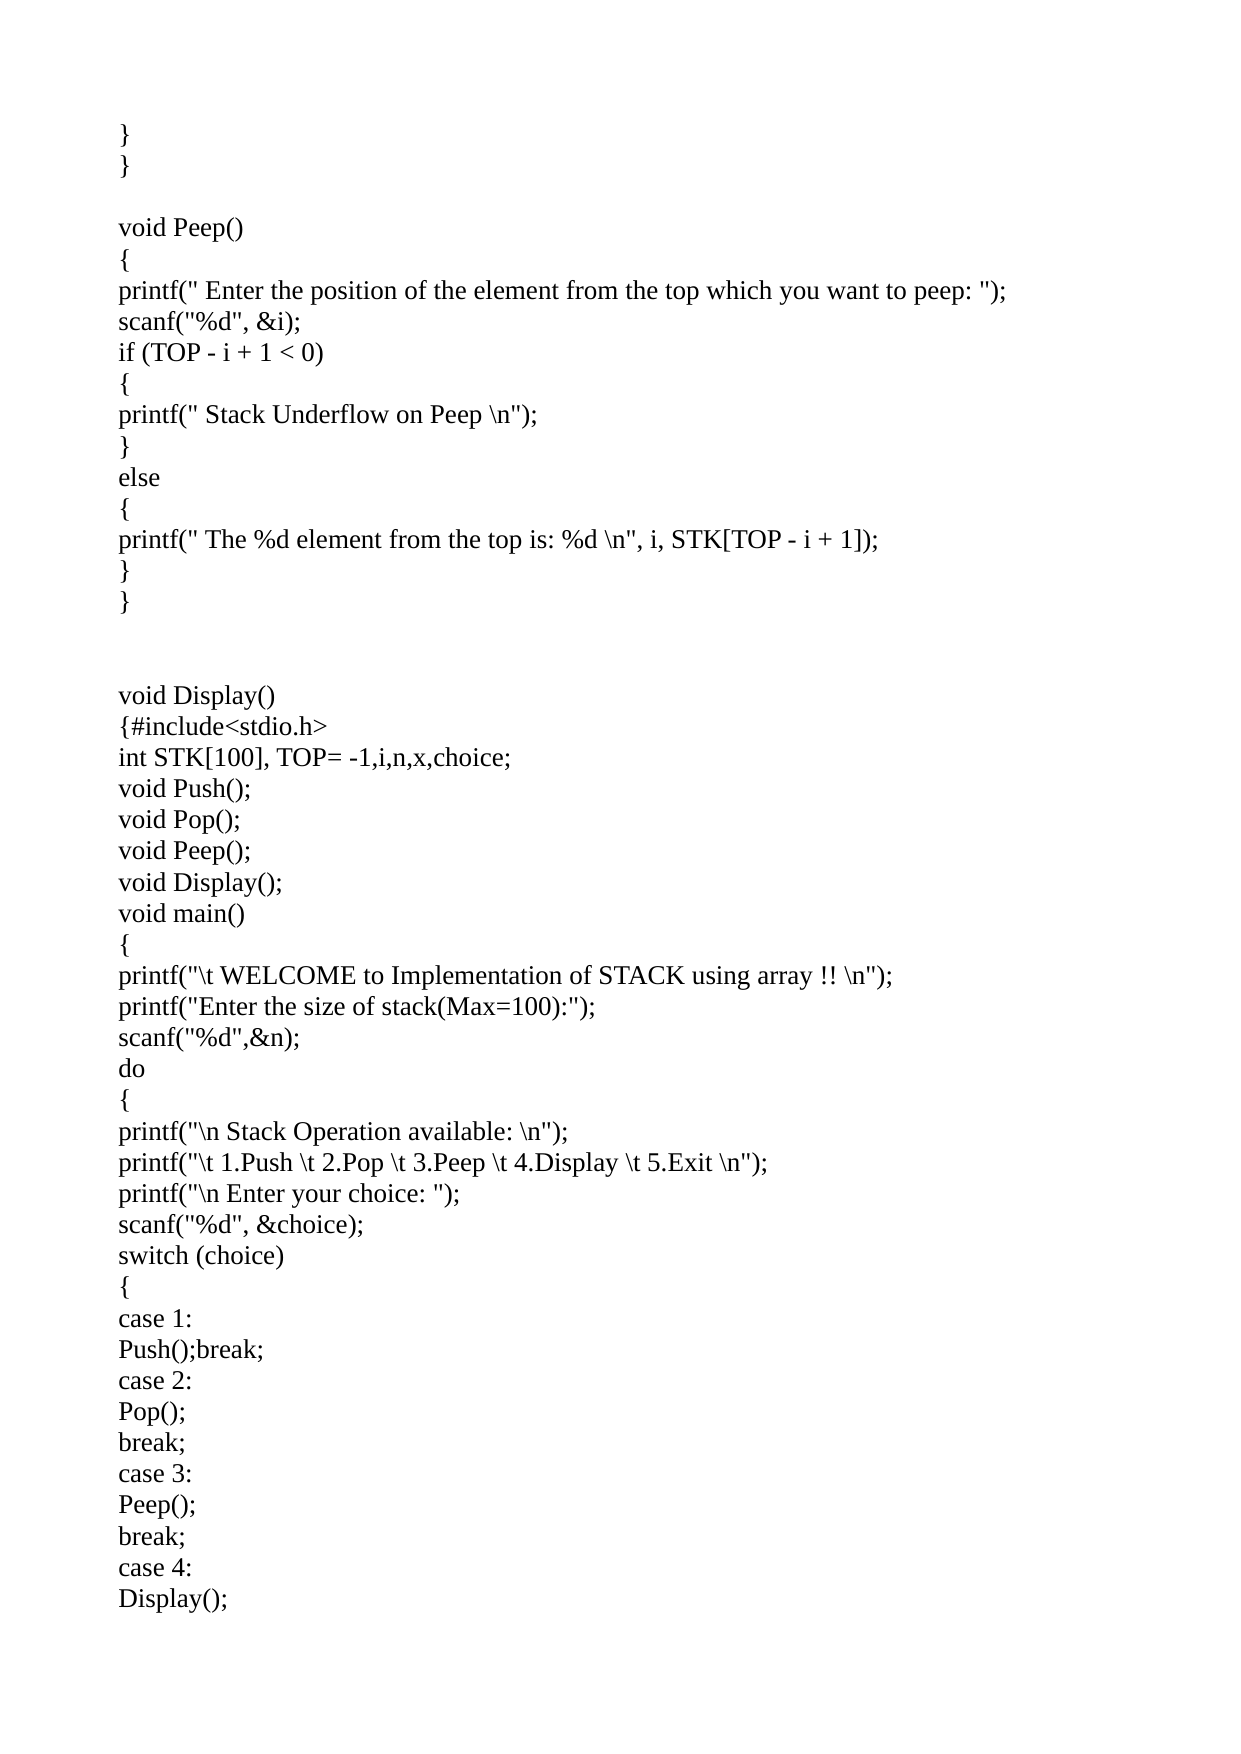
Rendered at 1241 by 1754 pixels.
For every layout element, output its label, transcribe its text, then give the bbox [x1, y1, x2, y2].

text printf(" The %d element from the top is: %d \n", i, STK[TOP - i + 1]); [118, 523, 1122, 554]
text void Display() [118, 679, 1122, 710]
text } [118, 554, 1122, 585]
text { [118, 367, 1122, 398]
text printf("\t WELCOME to Implementation of STACK using array !! \n"); [118, 959, 1122, 990]
text printf("\n Enter your choice: "); [118, 1177, 1122, 1208]
text void Peep() [118, 212, 1122, 243]
text void Display(); [118, 866, 1122, 897]
text Push();break; [118, 1333, 1122, 1364]
text } [118, 585, 1122, 616]
text scanf("%d",&n); [118, 1021, 1122, 1052]
text { [118, 1084, 1122, 1115]
text do [118, 1052, 1122, 1084]
text scanf("%d", &i); [118, 305, 1122, 336]
text {#include<stdio.h> [118, 710, 1122, 741]
text if (TOP - i + 1 < 0) [118, 336, 1122, 367]
text case 4: [118, 1551, 1122, 1582]
text int STK[100], TOP= -1,i,n,x,choice; [118, 741, 1122, 772]
text case 3: [118, 1457, 1122, 1488]
text printf("\t 1.Push \t 2.Pop \t 3.Peep \t 4.Display \t 5.Exit \n"); [118, 1146, 1122, 1177]
text { [118, 492, 1122, 523]
text Peep(); [118, 1488, 1122, 1520]
text Pop(); [118, 1395, 1122, 1426]
text printf(" Enter the position of the element from the top which you want to peep: "); [118, 274, 1122, 305]
text { [118, 928, 1122, 959]
text } [118, 118, 1122, 149]
text void Pop(); [118, 803, 1122, 834]
text switch (choice) [118, 1239, 1122, 1271]
text } [118, 429, 1122, 461]
text void main() [118, 897, 1122, 928]
text { [118, 243, 1122, 274]
text case 1: [118, 1302, 1122, 1333]
text void Push(); [118, 772, 1122, 803]
text break; [118, 1426, 1122, 1457]
text break; [118, 1520, 1122, 1551]
text scanf("%d", &choice); [118, 1208, 1122, 1239]
text else [118, 461, 1122, 492]
text void Peep(); [118, 834, 1122, 866]
text { [118, 1271, 1122, 1302]
text printf("Enter the size of stack(Max=100):"); [118, 990, 1122, 1021]
text Display(); [118, 1582, 1122, 1613]
text } [118, 149, 1122, 180]
text printf("\n Stack Operation available: \n"); [118, 1115, 1122, 1146]
text case 2: [118, 1364, 1122, 1395]
text printf(" Stack Underflow on Peep \n"); [118, 398, 1122, 429]
